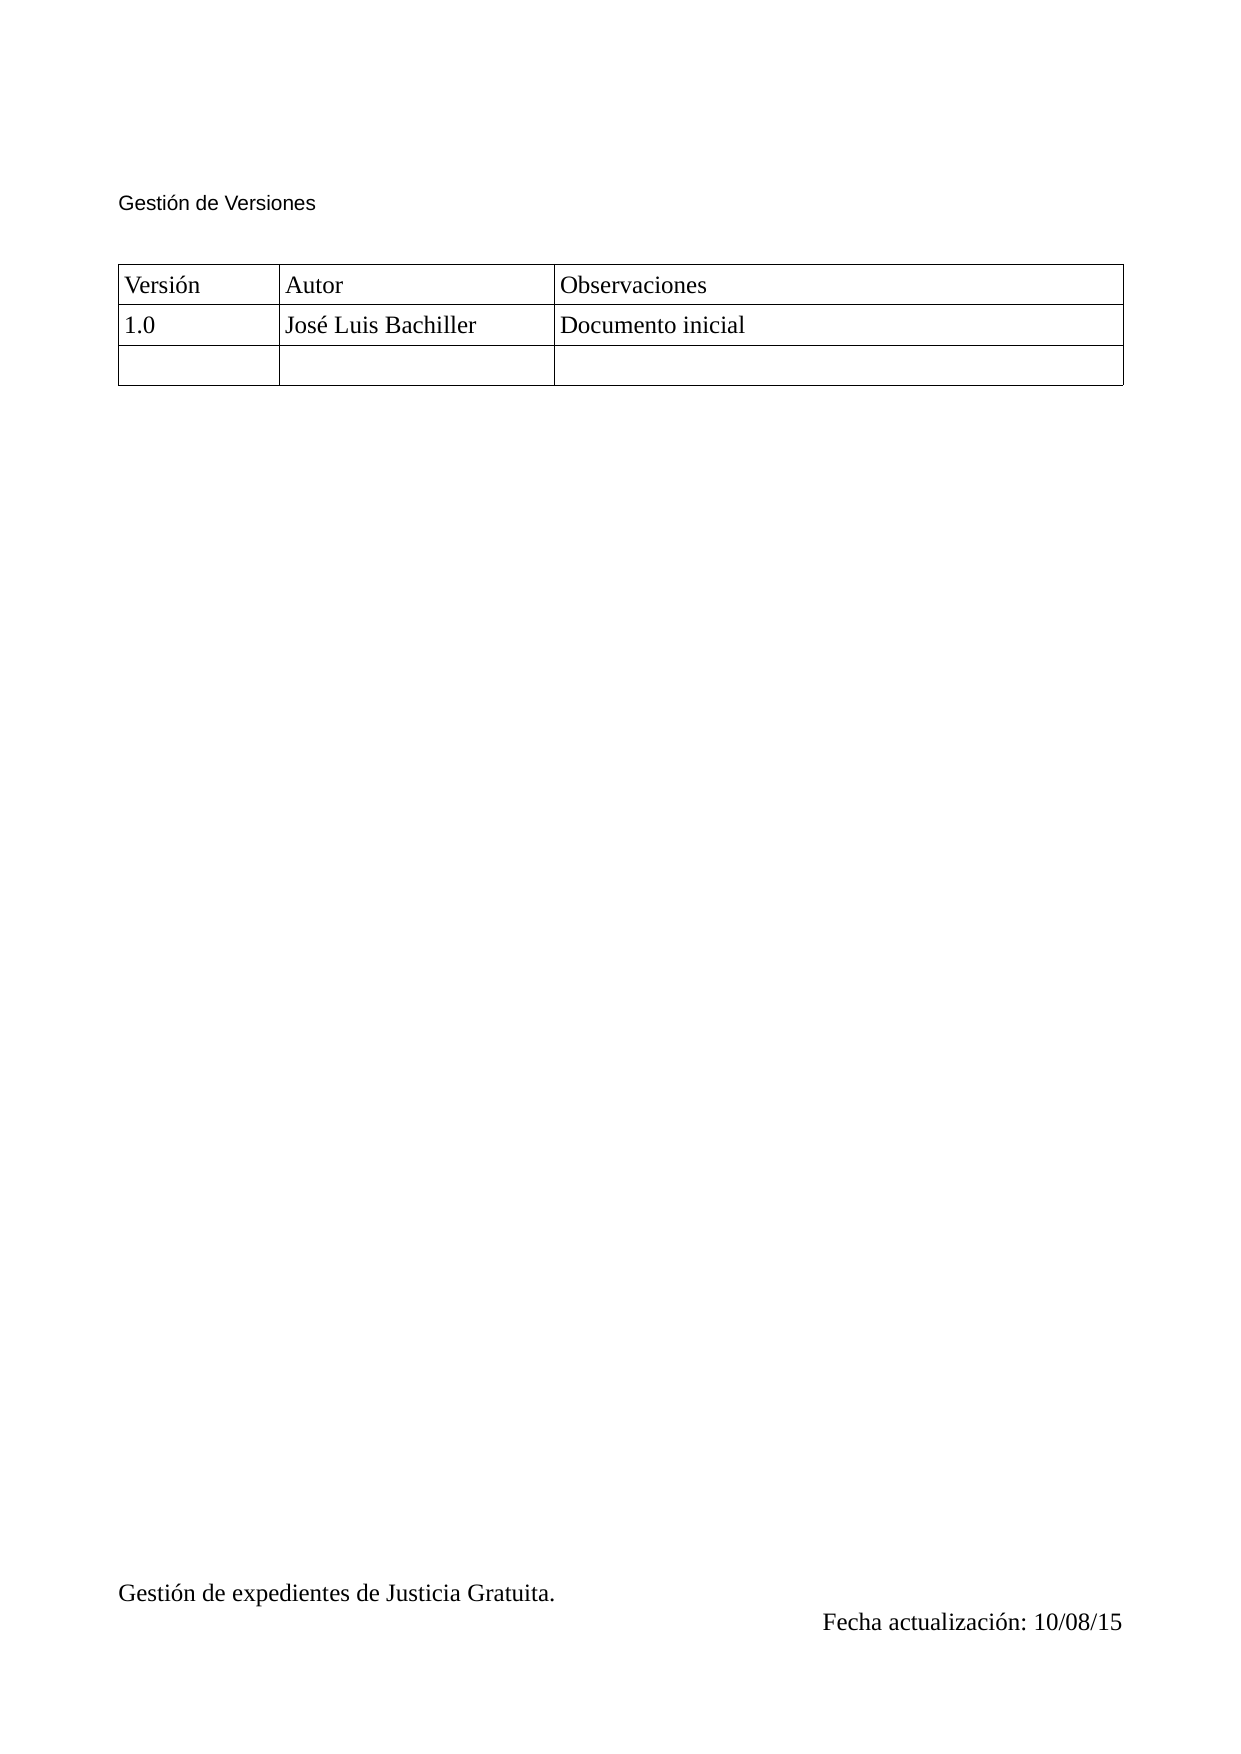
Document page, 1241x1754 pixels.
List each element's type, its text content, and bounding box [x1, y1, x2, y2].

table_header Autor [280, 265, 554, 304]
subtitle Gestión de Versiones [118, 191, 1122, 215]
table_cell 1.0 [119, 305, 279, 344]
table_cell José Luis Bachiller [280, 305, 554, 344]
table_cell [555, 346, 1123, 385]
table_header Versión [119, 265, 279, 304]
table_cell [280, 346, 554, 385]
table_header Observaciones [555, 265, 1123, 304]
table_cell Documento inicial [555, 305, 1123, 344]
table_cell [119, 346, 279, 385]
